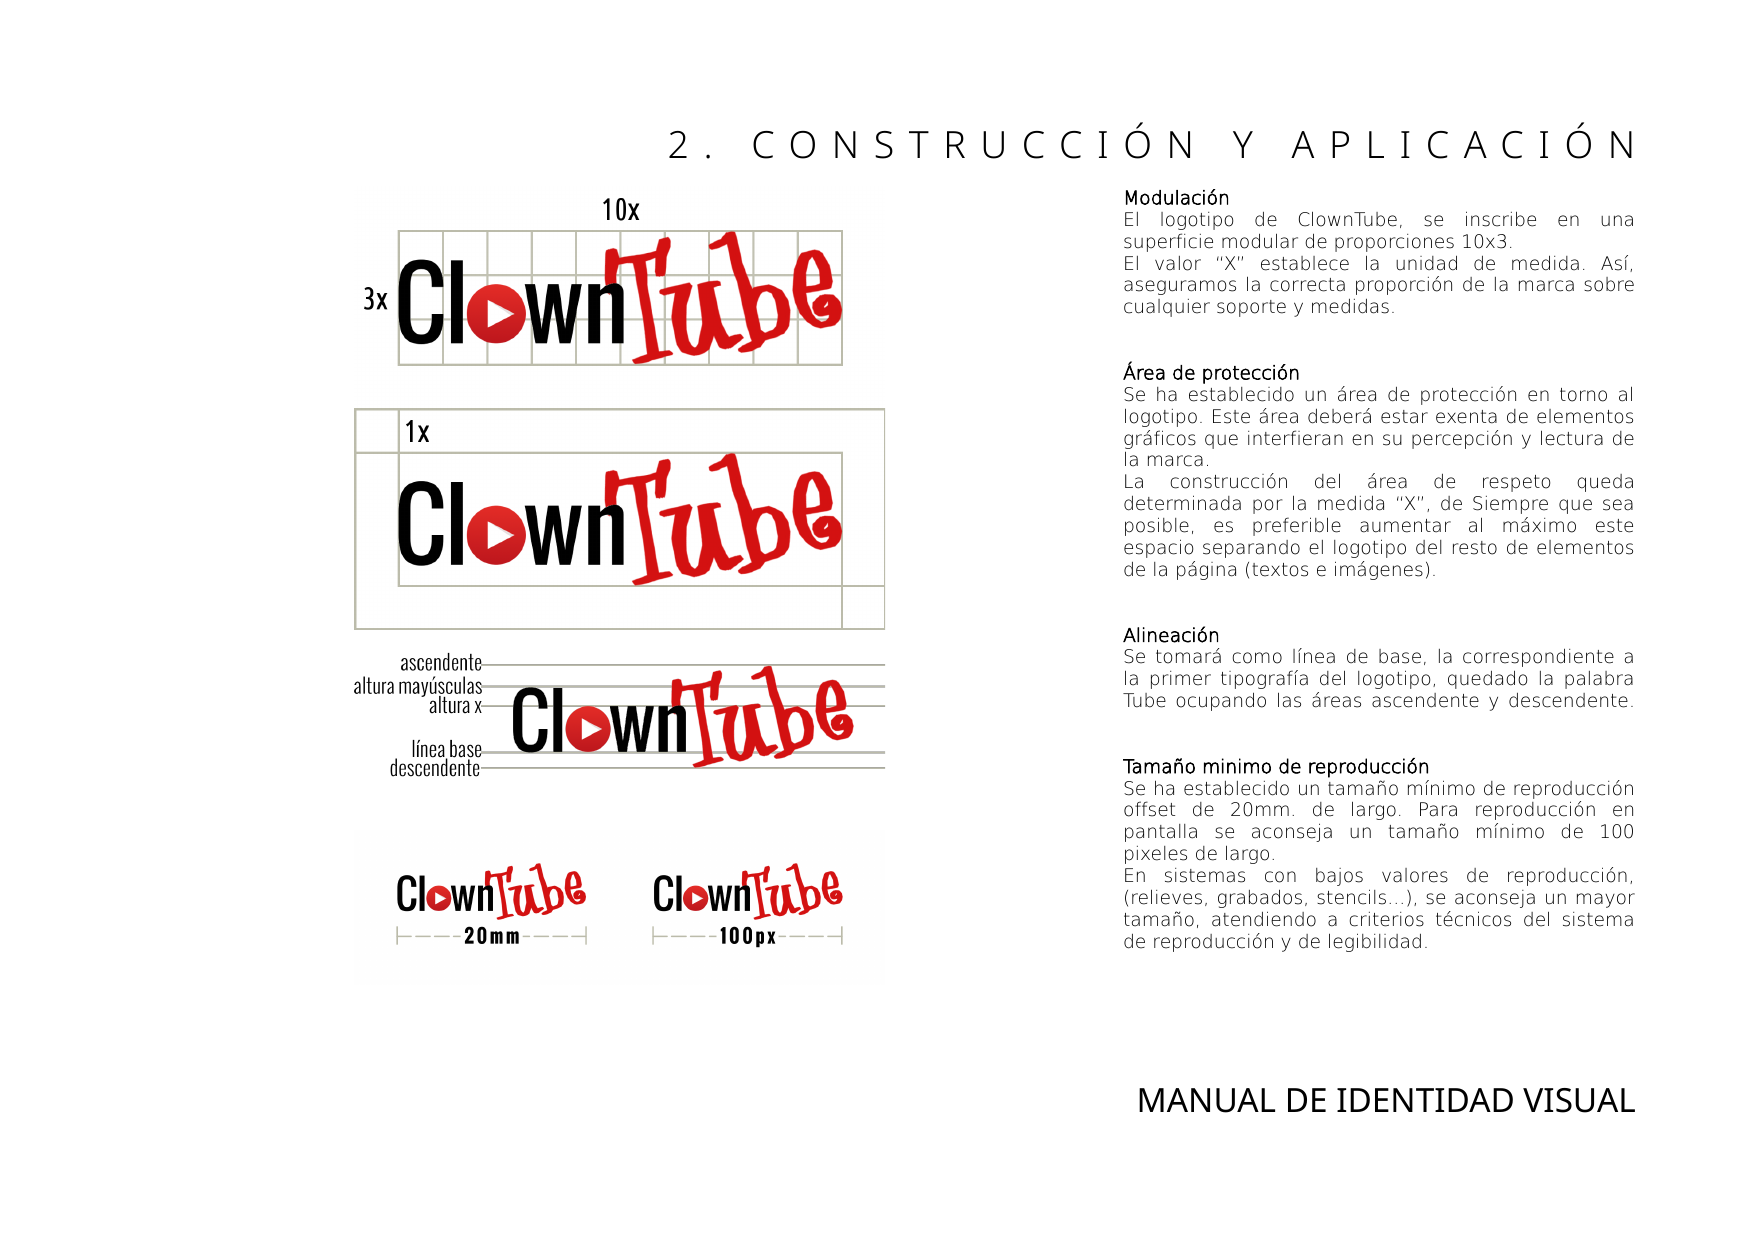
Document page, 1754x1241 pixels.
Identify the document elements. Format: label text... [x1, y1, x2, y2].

table_header [118, 187, 354, 984]
picture [354, 830, 886, 985]
table_header [354, 800, 885, 830]
picture [354, 186, 886, 800]
table_header Modulación El logotipo de ClownTube, se inscribe en una superficie modular de proporciones 10x3. El valor “X” establece la unidad de medida. Así, aseguramos la correcta proporción de la marca sobre cualquier soporte y medidas. Área de protección Se ha establecido un área de protección en torno al logotipo. Este área deberá estar exenta de elementos gráficos que interfieran en su percepción y lectura de la marca. La construcción del área de respeto queda determinada por la medida “X”, de Siempre que sea posible, es preferible aumentar al máximo este espacio separando el logotipo del resto de elementos de la página (textos e imágenes). Alineación Se tomará como línea de base, la correspondiente a la primer tipografía del logotipo, quedado la palabra Tube ocupando las áreas ascendente y descendente. Tamaño minimo de reproducción Se ha establecido un tamaño mínimo de reproducción offset de 20mm. de largo. Para reproducción en pantalla se aconseja un tamaño mínimo de 100 pixeles de largo. En sistemas con bajos valores de reproducción, (relieves, grabados, stencils...), se aconseja un mayor tamaño, atendiendo a criterios técnicos del sistema de reproducción y de legibilidad. [1123, 187, 1635, 984]
table_header [885, 187, 1123, 984]
text 2. CONSTRUCCIÓN Y APLICACIÓN [118, 118, 1636, 169]
